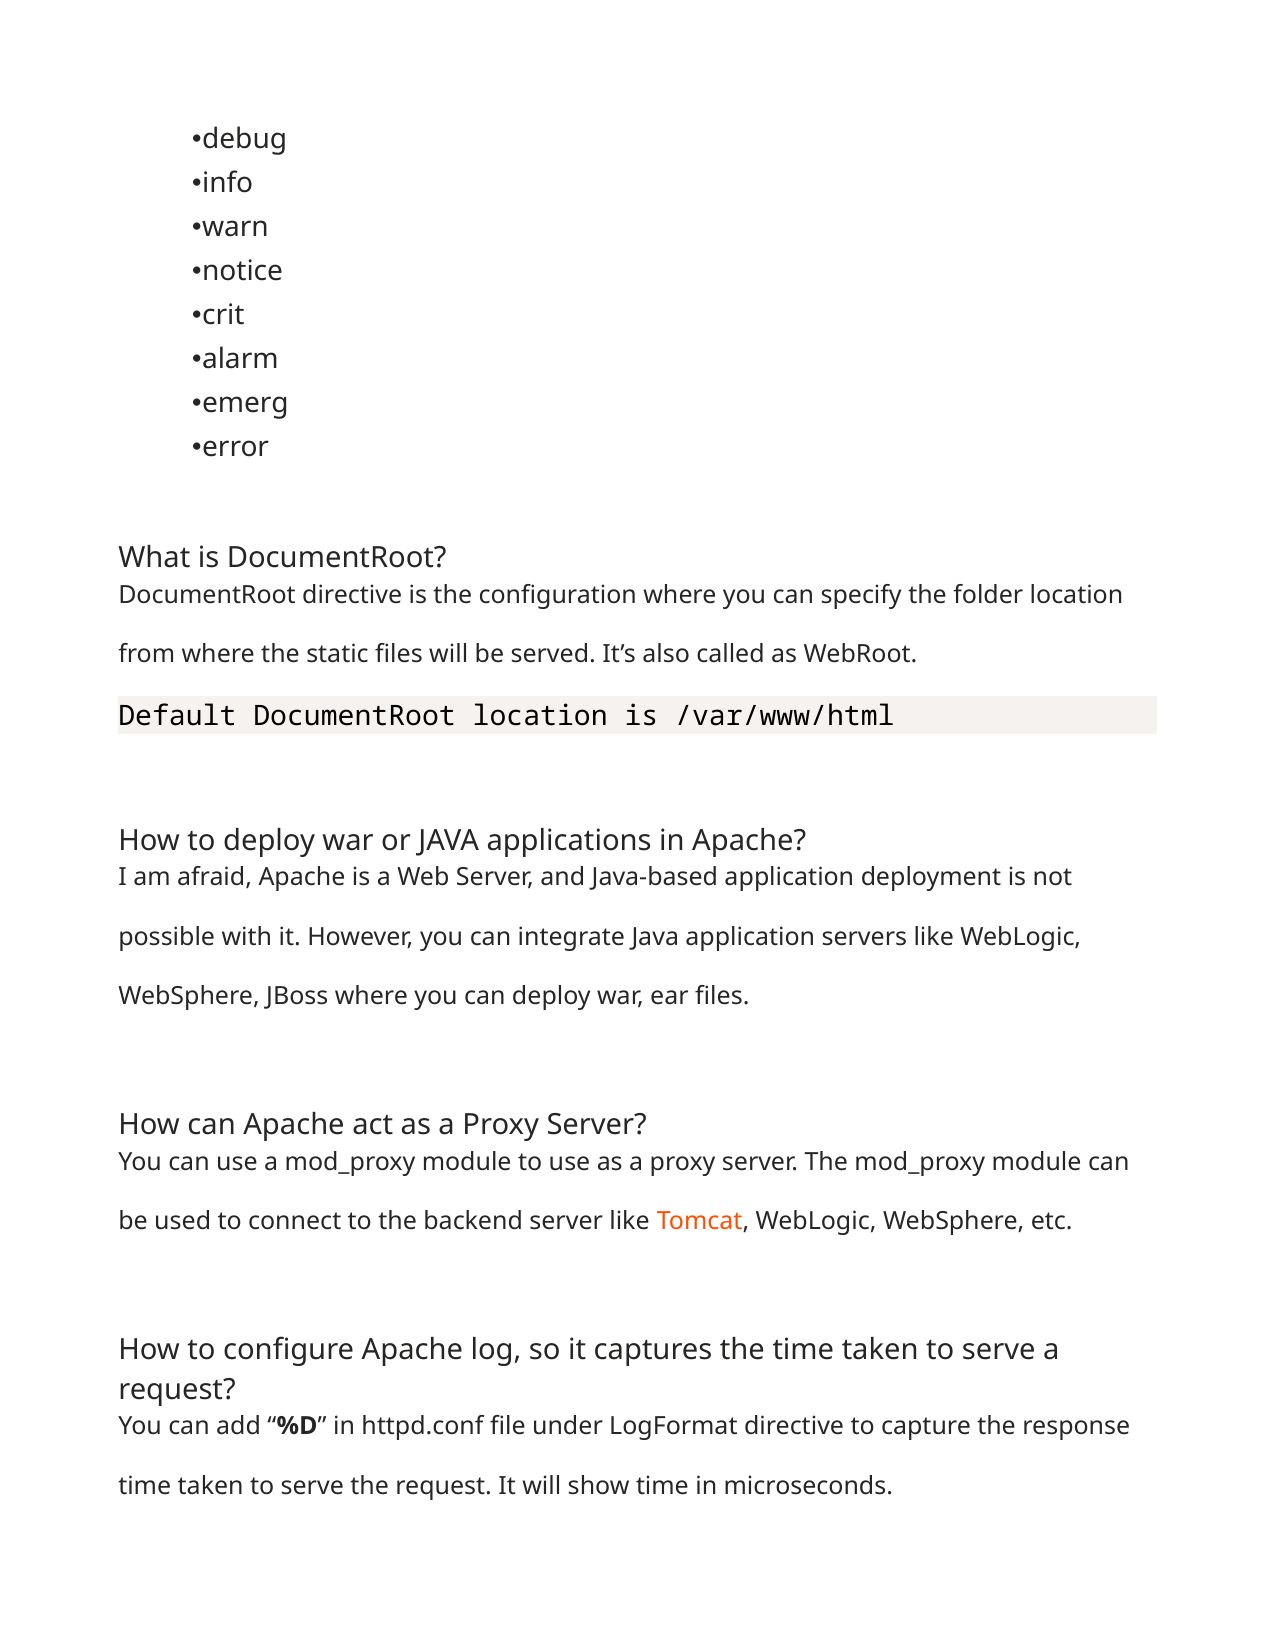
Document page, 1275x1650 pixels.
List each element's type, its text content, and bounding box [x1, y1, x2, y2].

list alarm [118, 338, 1157, 377]
list warn [118, 206, 1157, 244]
list notice [118, 250, 1157, 289]
text Default DocumentRoot location is /var/www/html [118, 696, 1157, 734]
list error [118, 427, 1157, 465]
list info [118, 162, 1157, 201]
subtitle How can Apache act as a Proxy Server? [118, 1103, 1157, 1143]
list emerg [118, 382, 1157, 421]
text You can add “%D” in httpd.conf file under LogFormat directive to capture the response time taken to serve the request. It will show time in microseconds. [118, 1408, 1157, 1501]
subtitle How to configure Apache log, so it captures the time taken to serve a request? [118, 1328, 1157, 1408]
text I am afraid, Apache is a Web Server, and Java-based application deployment is not possible with it. However, you can integrate Java application servers like WebLogic, WebSphere, JBoss where you can deploy war, ear files. [118, 859, 1157, 1012]
subtitle How to deploy war or JAVA applications in Apache? [118, 819, 1157, 859]
list crit [118, 294, 1157, 333]
text You can use a mod_proxy module to use as a proxy server. The mod_proxy module can be used to connect to the backend server like Tomcat, WebLogic, WebSphere, etc. [118, 1143, 1157, 1237]
list debug [118, 118, 1157, 156]
subtitle What is DocumentRoot? [118, 537, 1157, 576]
text DocumentRoot directive is the configuration where you can specify the folder location from where the static files will be served. It’s also called as WebRoot. [118, 576, 1157, 670]
